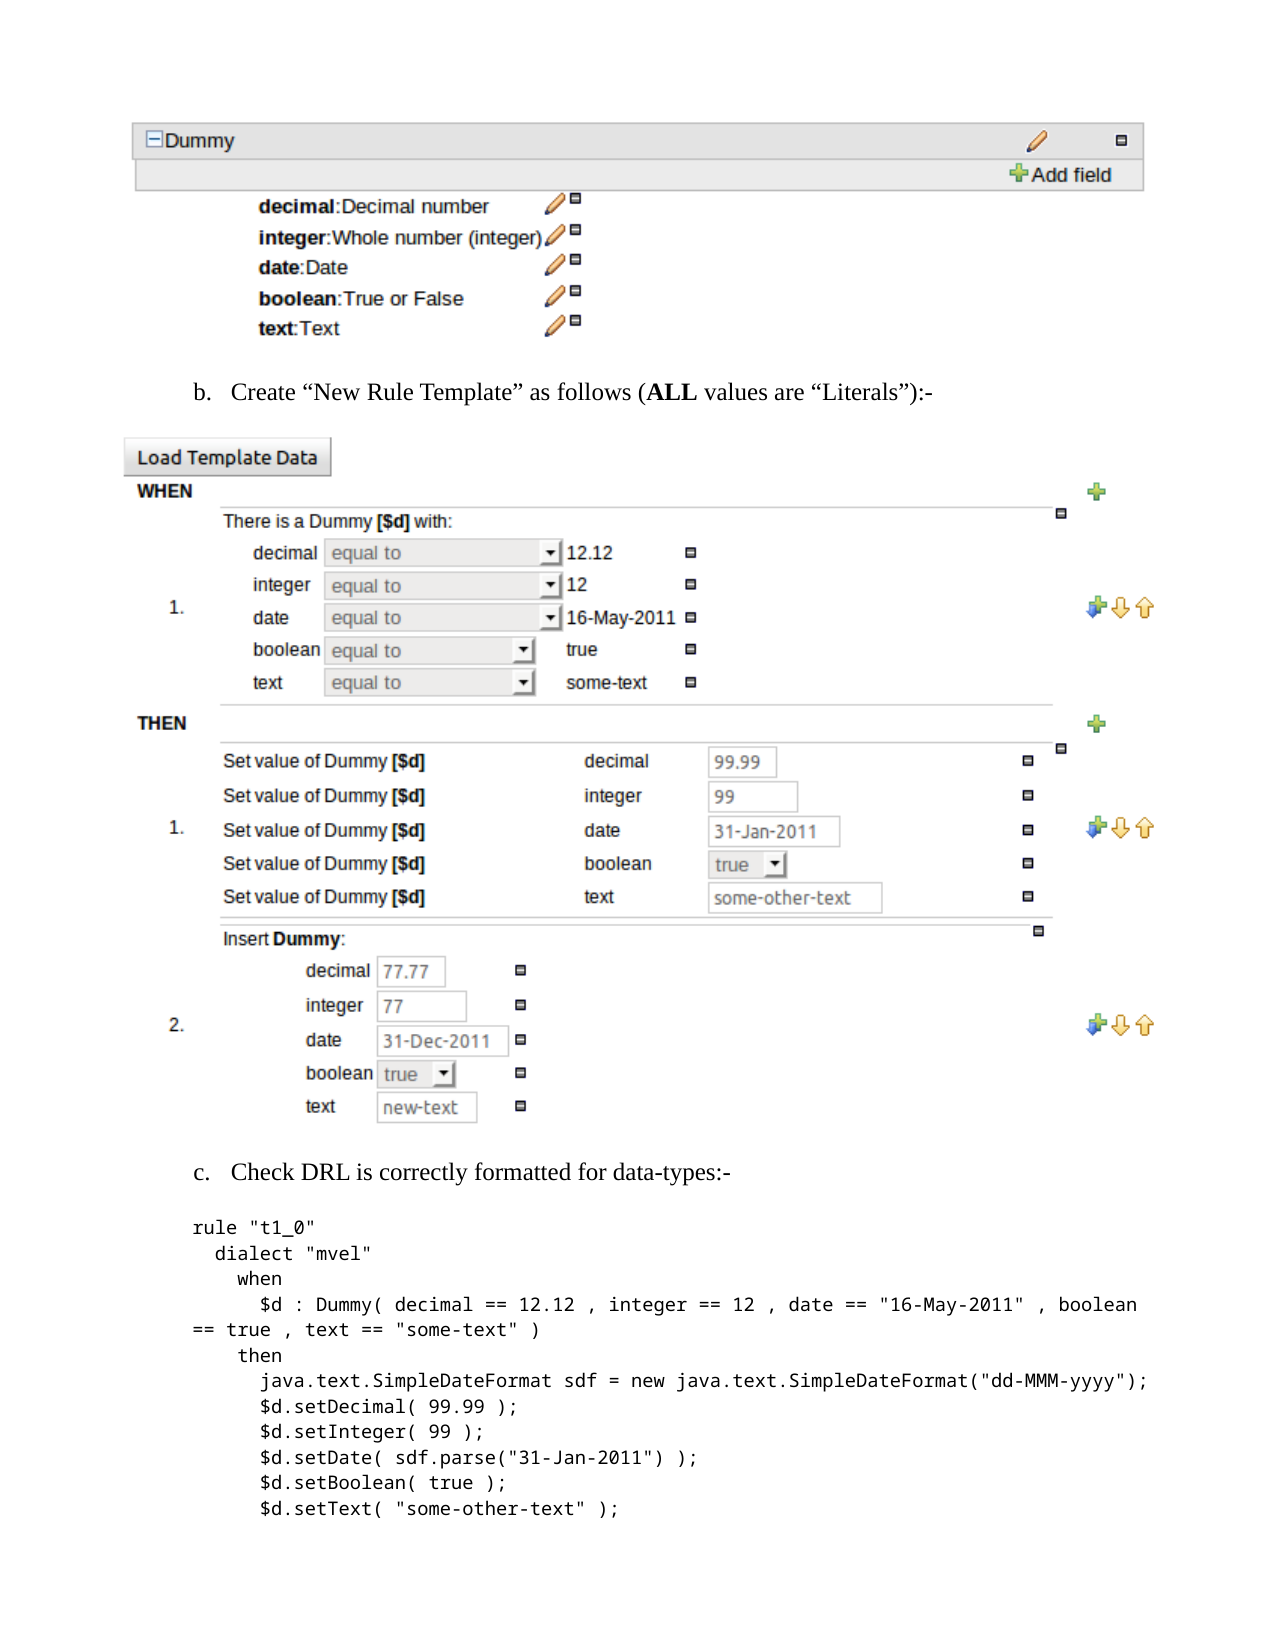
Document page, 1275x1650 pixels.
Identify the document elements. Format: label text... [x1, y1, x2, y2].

text $d.setInteger( 99 ); [192, 1418, 1157, 1444]
text then [192, 1342, 1157, 1367]
text $d.setDate( sdf.parse("31-Jan-2011") ); [192, 1444, 1157, 1469]
text rule "t1_0" [192, 1214, 1157, 1240]
text java.text.SimpleDateFormat sdf = new java.text.SimpleDateFormat("dd-MMM-yyyy"); [192, 1367, 1157, 1393]
text dialect "mvel" [192, 1240, 1157, 1265]
text $d.setBoolean( true ); [192, 1469, 1157, 1495]
picture [129, 118, 1146, 348]
text $d.setDecimal( 99.99 ); [192, 1393, 1157, 1418]
list Check DRL is correctly formatted for data-types:- [193, 1157, 1157, 1186]
text $d.setText( "some-other-text" ); [192, 1495, 1157, 1521]
text $d : Dummy( decimal == 12.12 , integer == 12 , date == "16-May-2011" , boolean == true , text == "some-text" ) [192, 1291, 1157, 1342]
text when [192, 1265, 1157, 1291]
list Create “New Rule Template” as follows (ALL values are “Literals”):- [193, 377, 1157, 405]
picture [118, 434, 1157, 1128]
